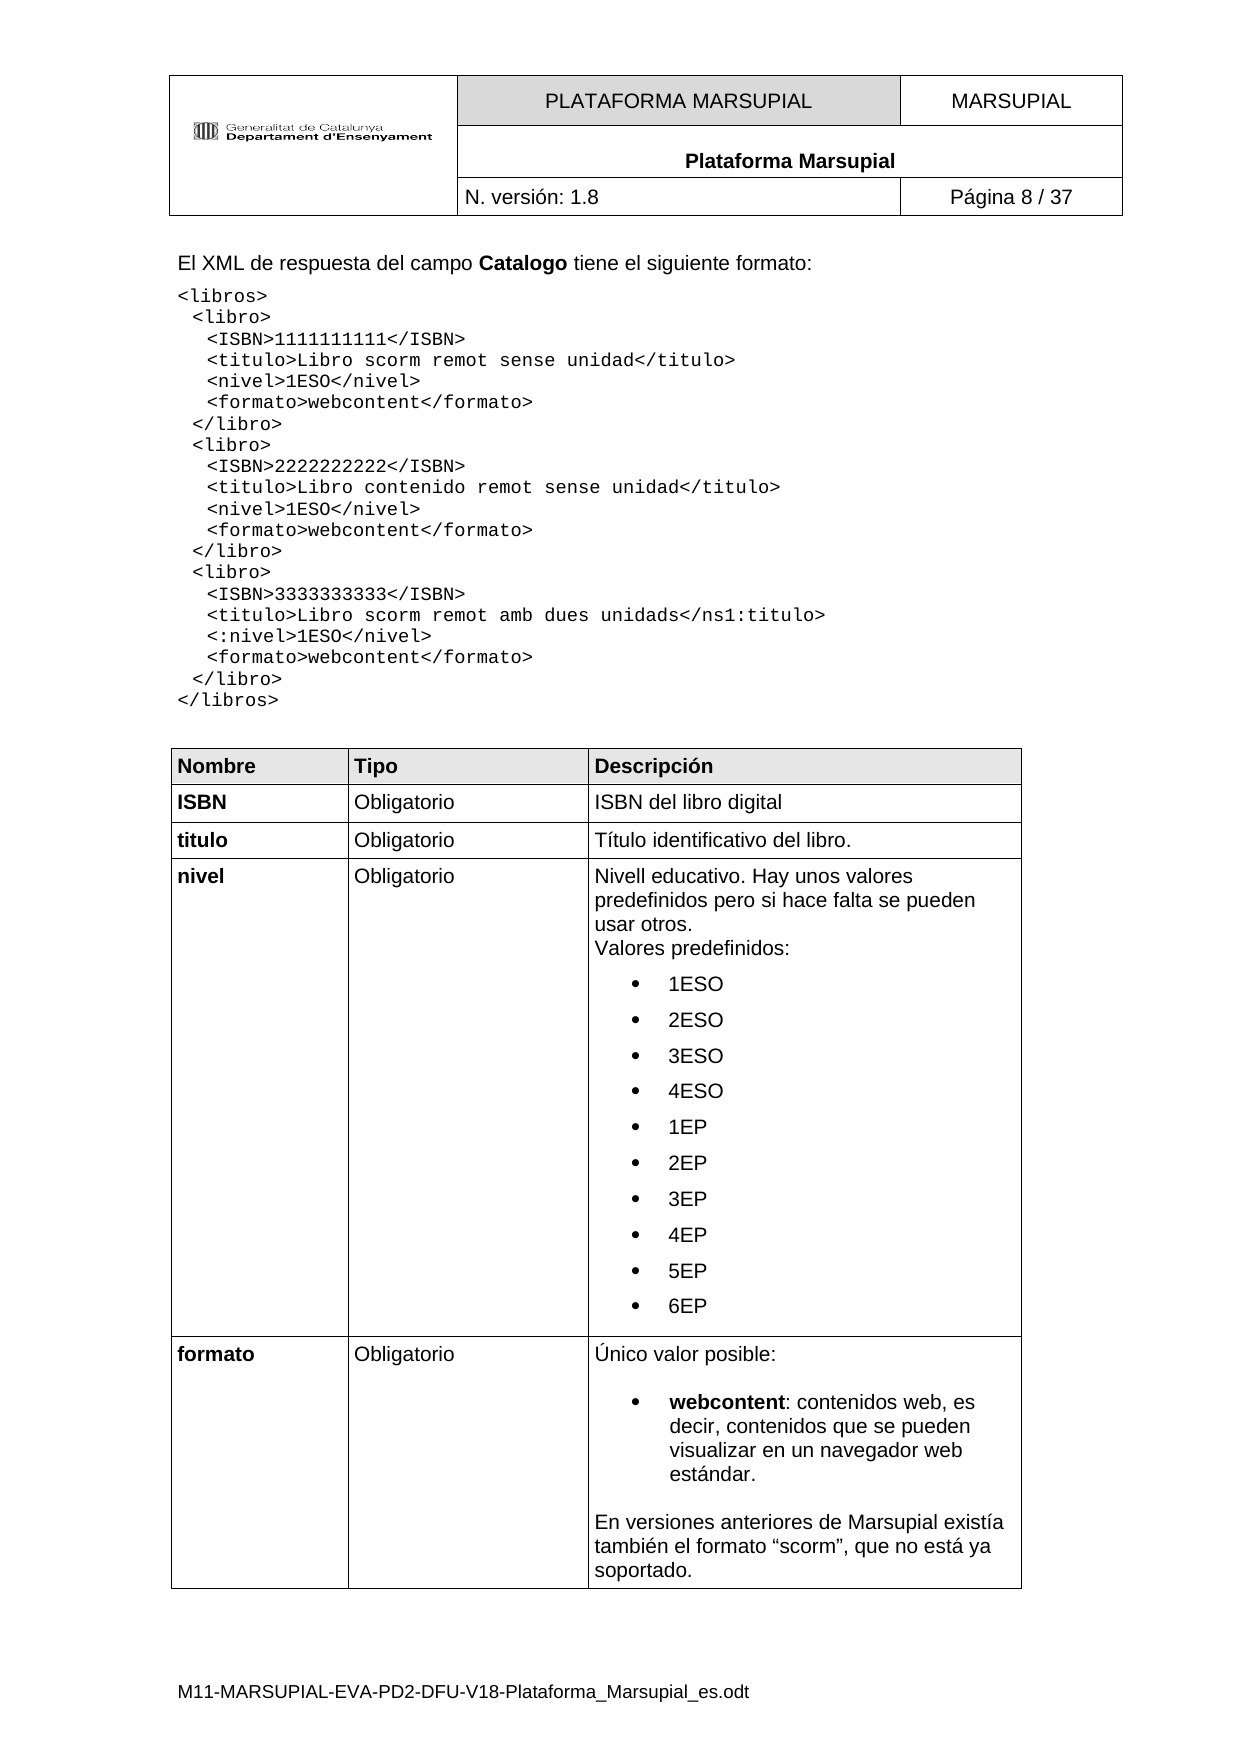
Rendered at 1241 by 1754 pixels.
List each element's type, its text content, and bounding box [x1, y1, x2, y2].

table_cell Título identificativo del libro. [589, 823, 1021, 858]
table_cell Único valor posible: webcontent: contenidos web, es decir, contenidos que se pueden visualizar en un navegador web estándar. En versiones anteriores de Marsupial existía también el formato “scorm”, que no está ya soportado. [589, 1337, 1021, 1588]
text <libro> [177, 308, 1122, 329]
table_cell titulo [172, 823, 348, 858]
text <nivel>1ESO</nivel> [177, 372, 1122, 393]
table_header Descripción [589, 749, 1021, 783]
text <:nivel>1ESO</nivel> [177, 627, 1122, 648]
table_cell ISBN [172, 785, 348, 822]
table_cell ISBN del libro digital [589, 785, 1021, 822]
text </libro> [177, 414, 1122, 436]
text <ISBN>1111111111</ISBN> [177, 329, 1122, 351]
table_cell Obligatorio [349, 823, 588, 858]
text <formato>webcontent</formato> [177, 648, 1122, 669]
text </libro> [177, 669, 1122, 691]
table_cell Obligatorio [349, 785, 588, 822]
text <ISBN>3333333333</ISBN> [177, 584, 1122, 606]
text </libro> [177, 542, 1122, 563]
text <libro> [177, 436, 1122, 457]
text <libro> [177, 563, 1122, 584]
text <titulo>Libro scorm remot amb dues unidads</ns1:titulo> [177, 606, 1122, 627]
table_cell nivel [172, 859, 348, 1336]
table_header Nombre [172, 749, 348, 783]
text <titulo>Libro scorm remot sense unidad</titulo> [177, 351, 1122, 372]
text <titulo>Libro contenido remot sense unidad</titulo> [177, 478, 1122, 499]
text <ISBN>2222222222</ISBN> [177, 457, 1122, 478]
text </libros> [177, 691, 1122, 712]
text <nivel>1ESO</nivel> [177, 499, 1122, 521]
text <formato>webcontent</formato> [177, 393, 1122, 414]
table_cell Nivell educativo. Hay unos valores predefinidos pero si hace falta se pueden usar otros. Valores predefinidos: 1ESO 2ESO 3ESO 4ESO 1EP 2EP 3EP 4EP 5EP 6EP [589, 859, 1021, 1336]
text <libros> [177, 287, 1122, 308]
table_cell Obligatorio [349, 859, 588, 1336]
table_cell Obligatorio [349, 1337, 588, 1588]
text El XML de respuesta del campo Catalogo tiene el siguiente formato: [177, 251, 1122, 275]
table_cell formato [172, 1337, 348, 1588]
text <formato>webcontent</formato> [177, 521, 1122, 542]
table_header Tipo [349, 749, 588, 783]
